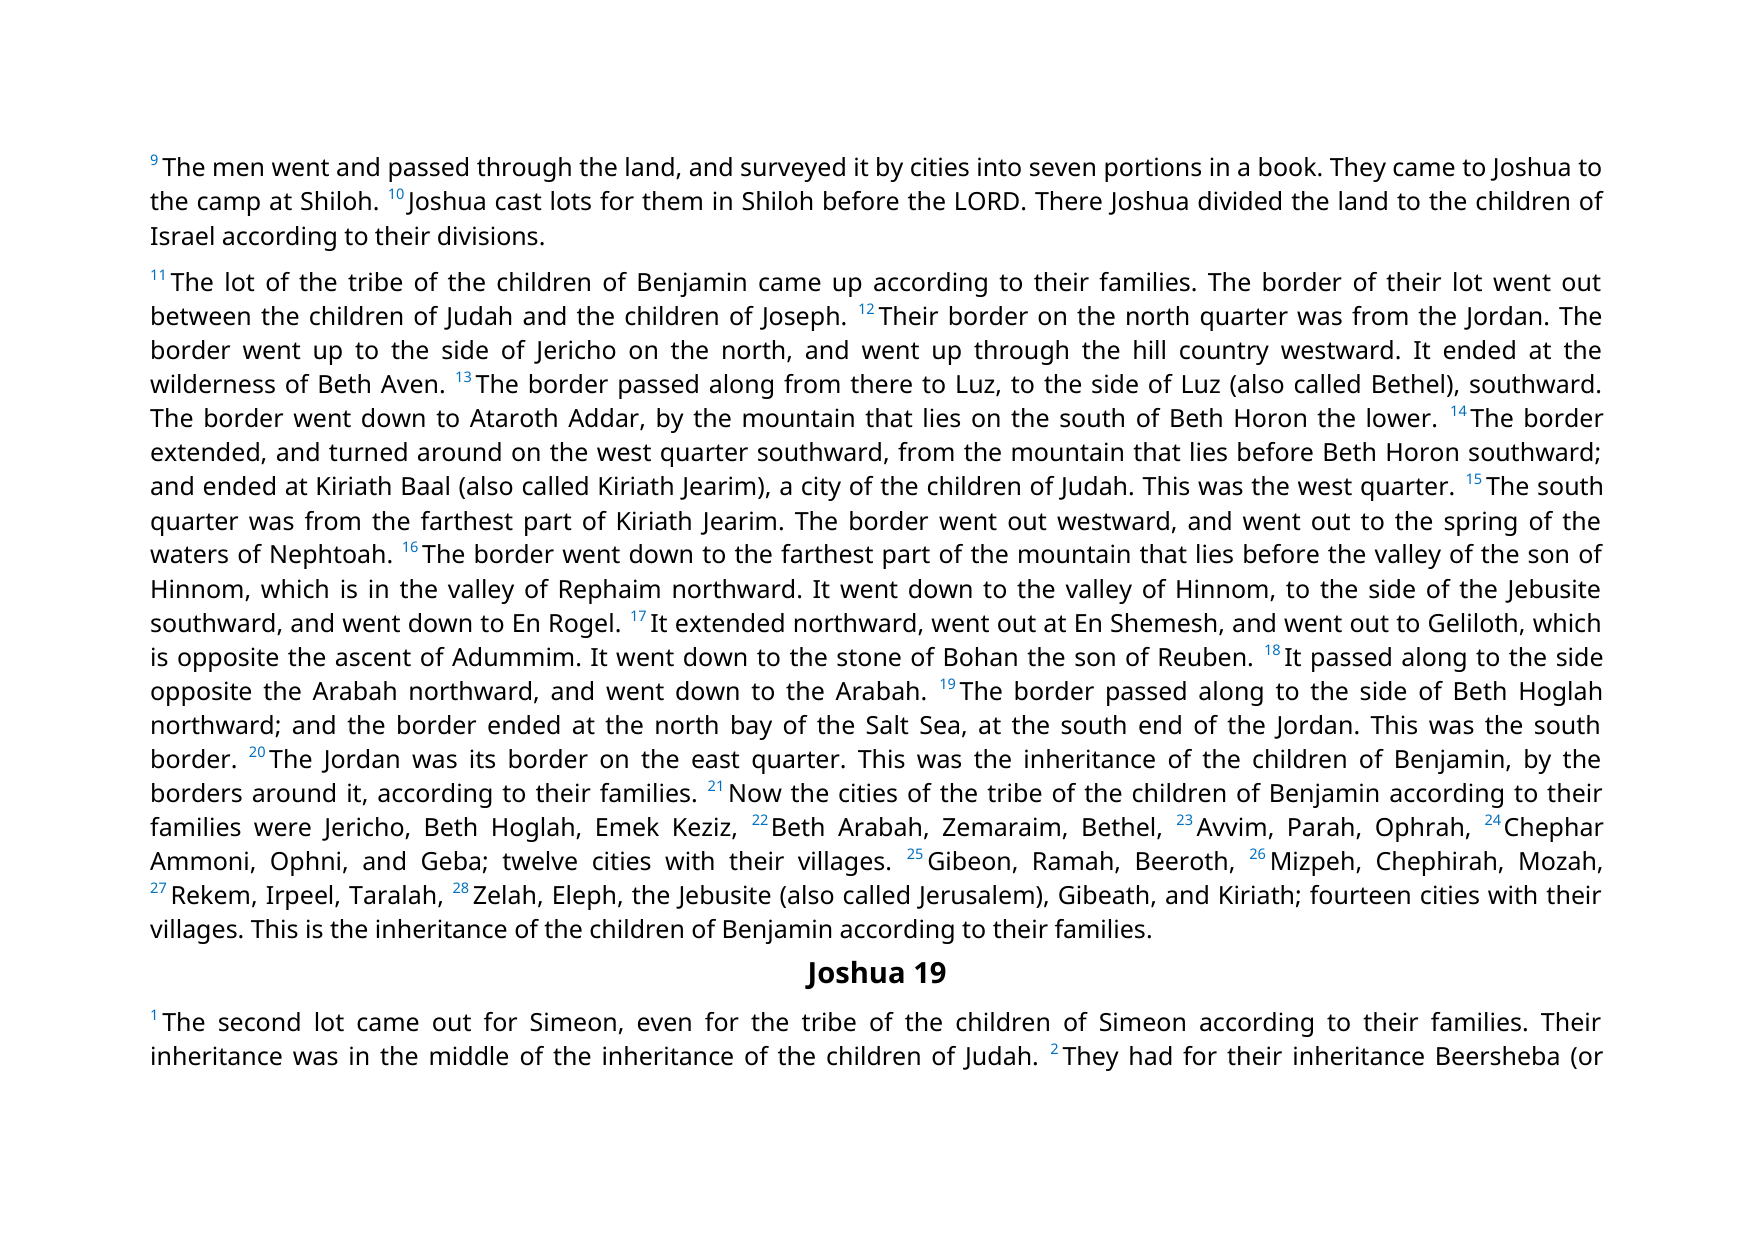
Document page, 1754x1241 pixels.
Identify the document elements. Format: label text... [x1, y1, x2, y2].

text Joshua 19 [150, 952, 1604, 992]
text 1 The second lot came out for Simeon, even for the tribe of the children of Simeon according to their families. Their inheritance was in the middle of the inheritance of the children of Judah. 2 They had for their inheritance Beersheba (or [150, 1004, 1604, 1072]
text 9 The men went and passed through the land, and surveyed it by cities into seven portions in a book. They came to Joshua to the camp at Shiloh. 10 Joshua cast lots for them in Shiloh before the LORD. There Joshua divided the land to the children of Israel according to their divisions. [150, 150, 1604, 252]
text 11 The lot of the tribe of the children of Benjamin came up according to their families. The border of their lot went out between the children of Judah and the children of Joseph. 12 Their border on the north quarter was from the Jordan. The border went up to the side of Jericho on the north, and went up through the hill country westward. It ended at the wilderness of Beth Aven. 13 The border passed along from there to Luz, to the side of Luz (also called Bethel), southward. The border went down to Ataroth Addar, by the mountain that lies on the south of Beth Horon the lower. 14 The border extended, and turned around on the west quarter southward, from the mountain that lies before Beth Horon southward; and ended at Kiriath Baal (also called Kiriath Jearim), a city of the children of Judah. This was the west quarter. 15 The south quarter was from the farthest part of Kiriath Jearim. The border went out westward, and went out to the spring of the waters of Nephtoah. 16 The border went down to the farthest part of the mountain that lies before the valley of the son of Hinnom, which is in the valley of Rephaim northward. It went down to the valley of Hinnom, to the side of the Jebusite southward, and went down to En Rogel. 17 It extended northward, went out at En Shemesh, and went out to Geliloth, which is opposite the ascent of Adummim. It went down to the stone of Bohan the son of Reuben. 18 It passed along to the side opposite the Arabah northward, and went down to the Arabah. 19 The border passed along to the side of Beth Hoglah northward; and the border ended at the north bay of the Salt Sea, at the south end of the Jordan. This was the south border. 20 The Jordan was its border on the east quarter. This was the inheritance of the children of Benjamin, by the borders around it, according to their families. 21 Now the cities of the tribe of the children of Benjamin according to their families were Jericho, Beth Hoglah, Emek Keziz, 22 Beth Arabah, Zemaraim, Bethel, 23 Avvim, Parah, Ophrah, 24 Chephar Ammoni, Ophni, and Geba; twelve cities with their villages. 25 Gibeon, Ramah, Beeroth, 26 Mizpeh, Chephirah, Mozah, 27 Rekem, Irpeel, Taralah, 28 Zelah, Eleph, the Jebusite (also called Jerusalem), Gibeath, and Kiriath; fourteen cities with their villages. This is the inheritance of the children of Benjamin according to their families. [150, 265, 1604, 946]
